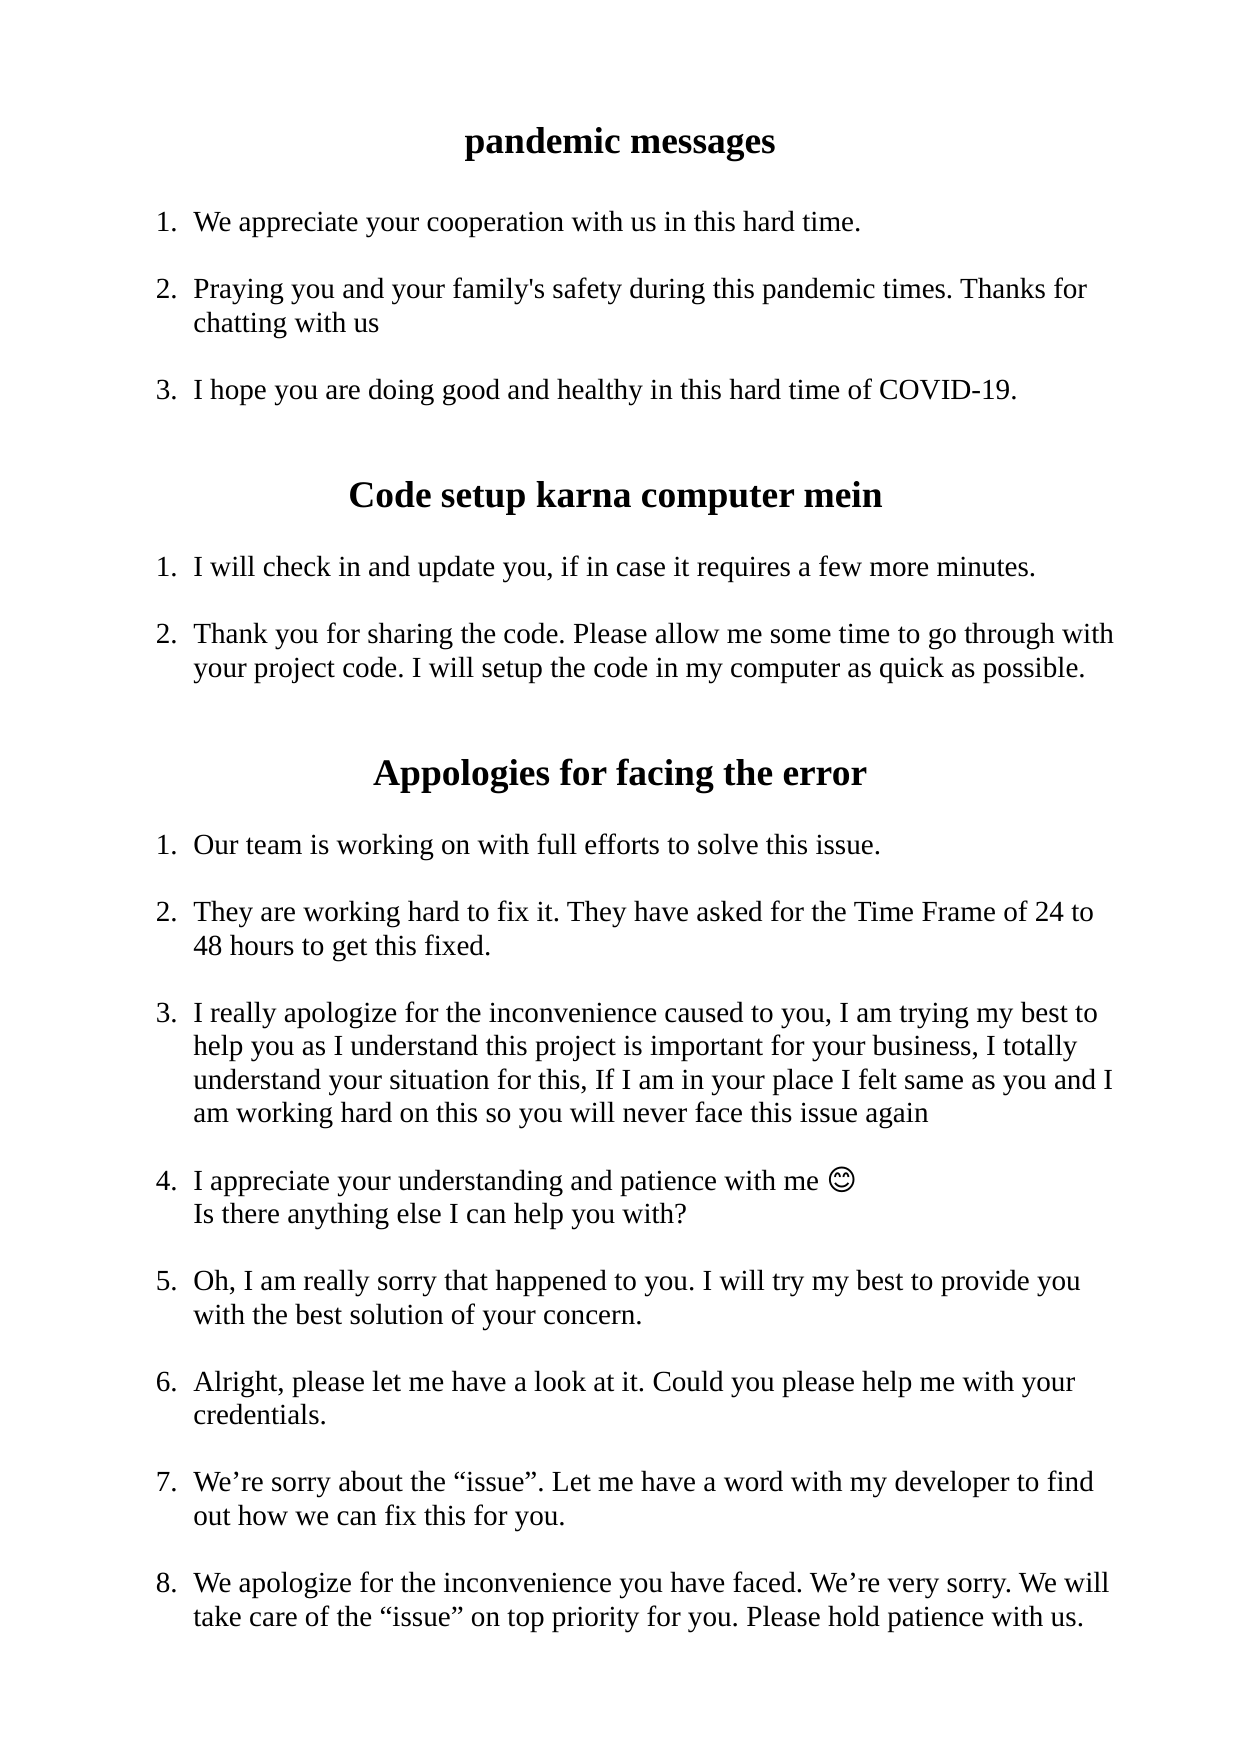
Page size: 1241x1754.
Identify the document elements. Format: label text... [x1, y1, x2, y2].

list We appreciate your cooperation with us in this hard time. [156, 204, 1122, 238]
list They are working hard to fix it. They have asked for the Time Frame of 24 to 48 hours to get this fixed. [156, 894, 1122, 961]
list We apologize for the inconvenience you have faced. We’re very sorry. We will take care of the “issue” on top priority for you. Please hold patience with us. [156, 1565, 1122, 1632]
list I appreciate your understanding and patience with me 😊 [156, 1163, 1122, 1196]
list Praying you and your family's safety during this pandemic times. Thanks for chatting with us [156, 271, 1122, 338]
list Alright, please let me have a look at it. Could you please help me with your credentials. [156, 1364, 1122, 1431]
text pandemic messages [118, 118, 1122, 161]
list We’re sorry about the “issue”. Let me have a word with my developer to find out how we can fix this for you. [156, 1464, 1122, 1532]
list I hope you are doing good and healthy in this hard time of COVID-19. [156, 372, 1122, 406]
text Appologies for facing the error [118, 751, 1122, 794]
text Code setup karna computer mein [118, 473, 1122, 516]
list Is there anything else I can help you with? [156, 1196, 1122, 1230]
list Our team is working on with full efforts to solve this issue. [156, 827, 1122, 861]
list Oh, I am really sorry that happened to you. I will try my best to provide you with the best solution of your concern. [156, 1263, 1122, 1330]
list Thank you for sharing the code. Please allow me some time to go through with your project code. I will setup the code in my computer as quick as possible. [156, 616, 1122, 683]
list I will check in and update you, if in case it requires a few more minutes. [156, 549, 1122, 583]
list I really apologize for the inconvenience caused to you, I am trying my best to help you as I understand this project is important for your business, I totally understand your situation for this, If I am in your place I felt same as you and I am working hard on this so you will never face this issue again [156, 995, 1122, 1129]
